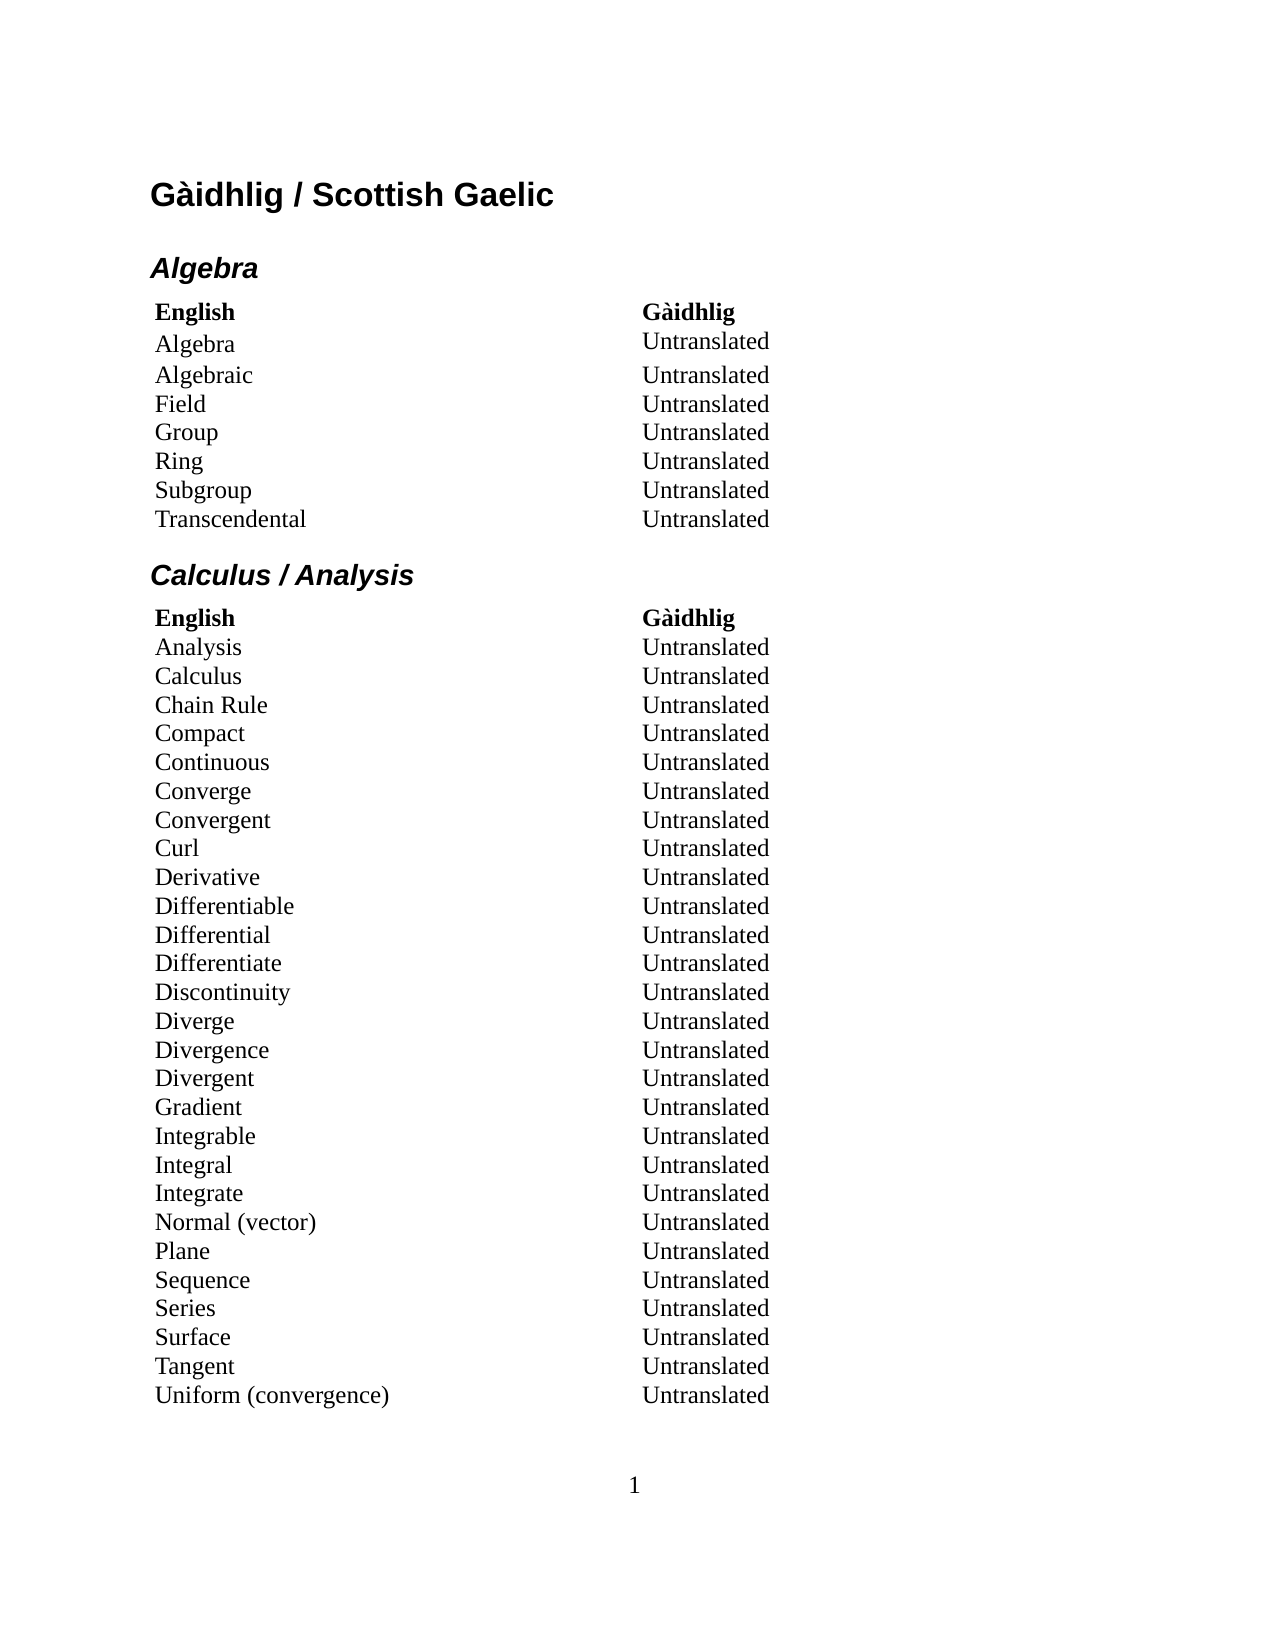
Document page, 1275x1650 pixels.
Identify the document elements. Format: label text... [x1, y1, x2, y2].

table_header English [150, 604, 637, 632]
table_cell Plane [150, 1236, 637, 1265]
table_cell Algebraic [150, 360, 637, 389]
table_cell Differential [150, 920, 637, 948]
table_cell Untranslated [638, 632, 1125, 661]
table_cell Untranslated [638, 504, 1125, 532]
table_cell Convergent [150, 805, 637, 833]
table_header Gàidhlig [638, 604, 1125, 632]
table_cell Analysis [150, 632, 637, 661]
table_cell Divergence [150, 1035, 637, 1063]
table_cell Surface [150, 1322, 637, 1351]
table_cell Untranslated [638, 1121, 1125, 1150]
table_cell Series [150, 1294, 637, 1322]
table_cell Continuous [150, 747, 637, 776]
table_cell Untranslated [638, 1150, 1125, 1178]
table_cell Untranslated [638, 1265, 1125, 1293]
table_cell Untranslated [638, 949, 1125, 977]
table_cell Untranslated [638, 1064, 1125, 1092]
table_cell Untranslated [638, 690, 1125, 718]
table_cell Untranslated [638, 1351, 1125, 1380]
table_cell Untranslated [638, 891, 1125, 920]
table_cell Subgroup [150, 475, 637, 504]
table_cell Integrable [150, 1121, 637, 1150]
table_cell Untranslated [638, 776, 1125, 805]
table_cell Untranslated [638, 1006, 1125, 1035]
table_cell Untranslated [638, 1179, 1125, 1207]
table_cell Normal (vector) [150, 1207, 637, 1236]
table_cell Divergent [150, 1064, 637, 1092]
table_cell Untranslated [638, 1294, 1125, 1322]
table_cell Sequence [150, 1265, 637, 1293]
table_cell Untranslated [638, 747, 1125, 776]
table_cell Converge [150, 776, 637, 805]
table_cell Discontinuity [150, 977, 637, 1006]
table_cell Differentiable [150, 891, 637, 920]
table_cell Untranslated [638, 475, 1125, 504]
table_cell Compact [150, 719, 637, 747]
table_cell Tangent [150, 1351, 637, 1380]
table_cell Untranslated [638, 834, 1125, 862]
table_cell Untranslated [638, 661, 1125, 690]
table_cell Integrate [150, 1179, 637, 1207]
subtitle Gàidhlig / Scottish Gaelic [150, 175, 1125, 214]
table_cell ﻿Algebra [150, 326, 637, 360]
table_header English [150, 297, 637, 326]
table_cell Untranslated [638, 326, 1125, 360]
table_cell Untranslated [638, 446, 1125, 475]
table_header Gàidhlig [638, 297, 1125, 326]
table_cell Untranslated [638, 805, 1125, 833]
subtitle Calculus / Analysis [150, 557, 1125, 591]
table_cell Untranslated [638, 719, 1125, 747]
table_cell Chain Rule [150, 690, 637, 718]
table_cell Group [150, 418, 637, 446]
table_cell Transcendental [150, 504, 637, 532]
table_cell Untranslated [638, 418, 1125, 446]
table_cell Diverge [150, 1006, 637, 1035]
table_cell Untranslated [638, 1207, 1125, 1236]
table_cell Untranslated [638, 389, 1125, 417]
table_cell Differentiate [150, 949, 637, 977]
table_cell Untranslated [638, 920, 1125, 948]
table_cell Curl [150, 834, 637, 862]
table_cell Ring [150, 446, 637, 475]
subtitle Algebra [150, 251, 1125, 285]
table_cell Untranslated [638, 1322, 1125, 1351]
table_cell Untranslated [638, 1236, 1125, 1265]
table_cell Gradient [150, 1092, 637, 1121]
table_cell Untranslated [638, 1035, 1125, 1063]
table_cell Derivative [150, 862, 637, 891]
table_cell Untranslated [638, 977, 1125, 1006]
table_cell Uniform (convergence) [150, 1380, 637, 1408]
table_cell Untranslated [638, 1092, 1125, 1121]
table_cell Untranslated [638, 1380, 1125, 1408]
table_cell Untranslated [638, 862, 1125, 891]
table_cell Calculus [150, 661, 637, 690]
table_cell Untranslated [638, 360, 1125, 389]
table_cell Field [150, 389, 637, 417]
table_cell Integral [150, 1150, 637, 1178]
